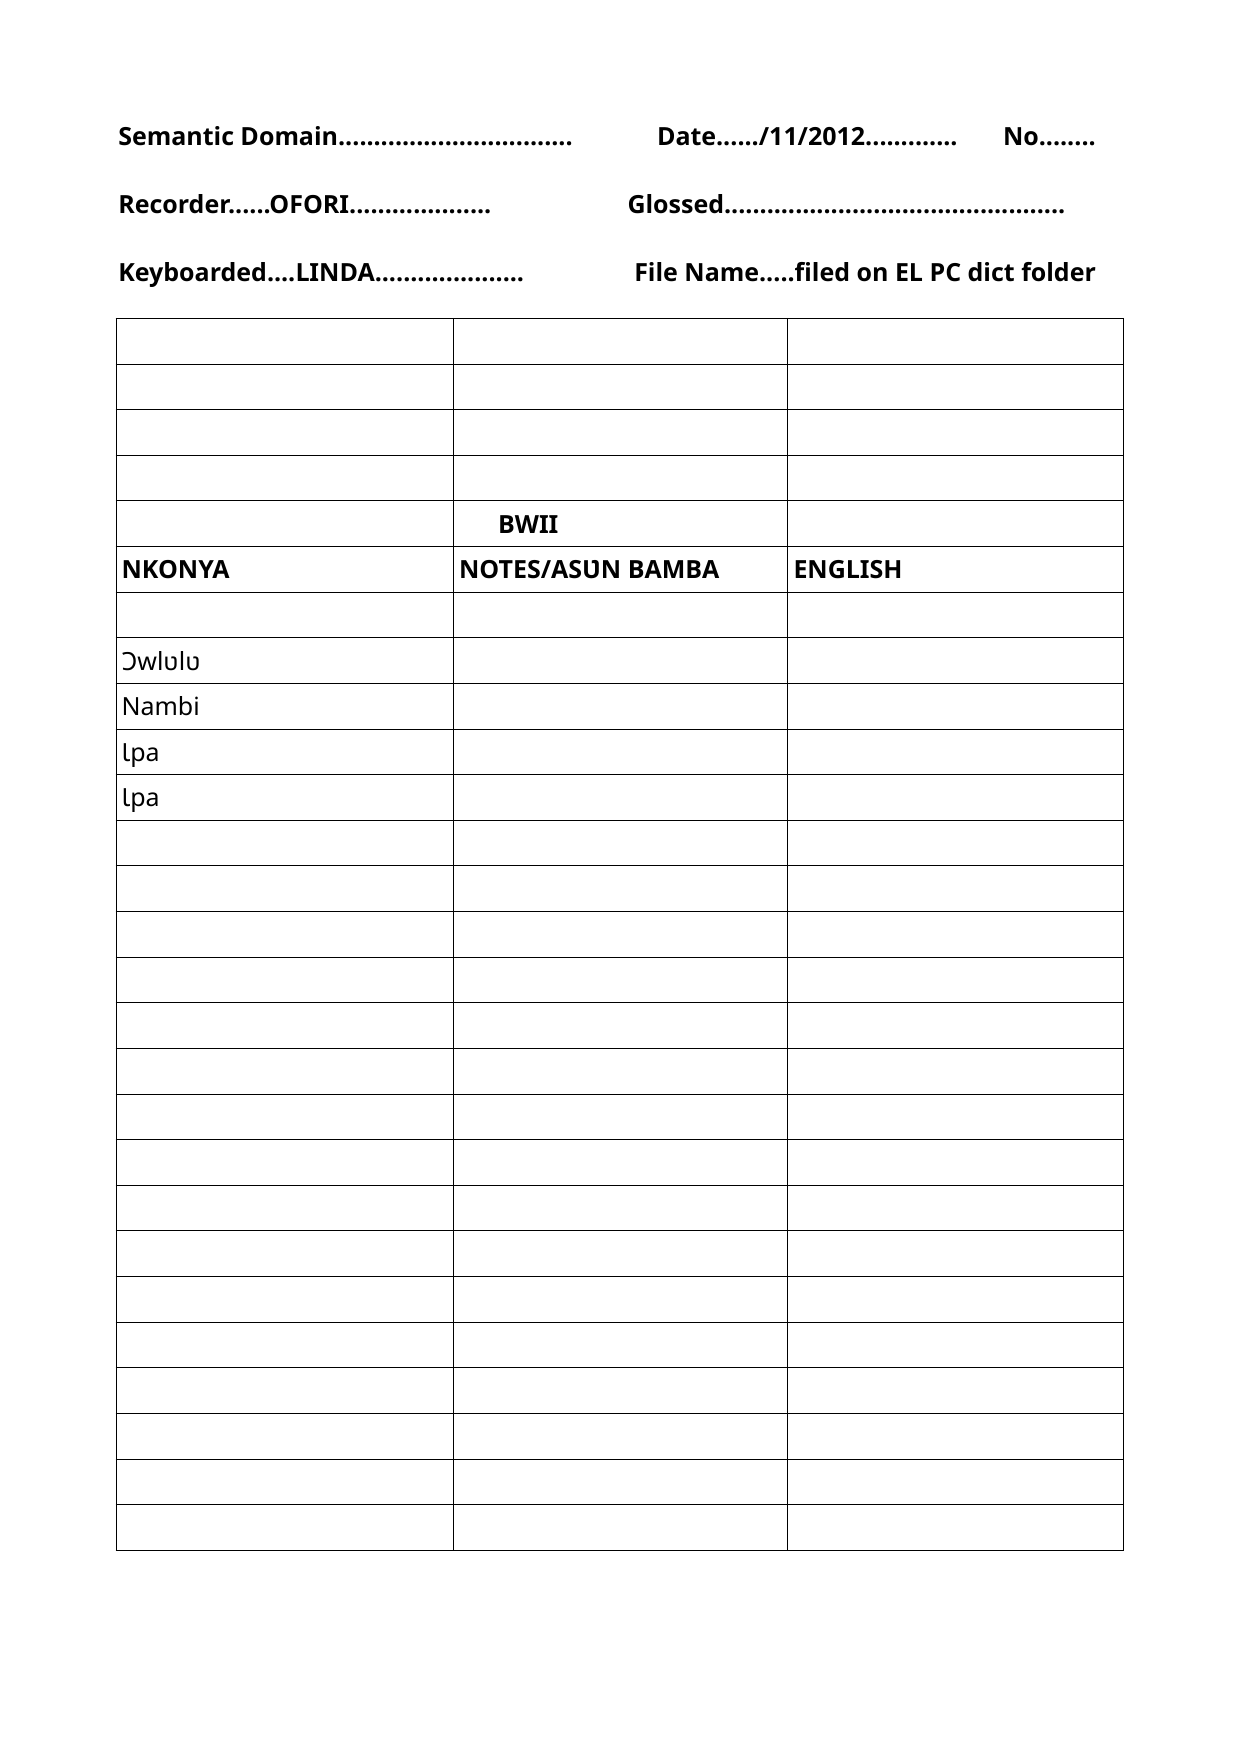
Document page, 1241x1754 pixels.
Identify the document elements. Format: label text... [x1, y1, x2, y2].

table_cell [788, 456, 1123, 500]
table_cell [117, 821, 453, 865]
table_cell [788, 1049, 1123, 1093]
table_cell Ɩpa [117, 730, 453, 774]
table_cell [454, 1231, 787, 1276]
table_cell [117, 319, 453, 363]
table_cell [117, 501, 453, 546]
table_cell [454, 1277, 787, 1322]
table_cell [788, 1414, 1123, 1458]
table_cell [788, 319, 1123, 363]
table_cell [788, 1505, 1123, 1550]
table_cell NKONYA [117, 547, 453, 592]
table_cell [117, 593, 453, 637]
table_cell [117, 1140, 453, 1185]
table_cell [117, 1368, 453, 1413]
table_cell [454, 912, 787, 957]
table_cell [454, 1003, 787, 1048]
table_cell [117, 1505, 453, 1550]
table_cell [117, 1460, 453, 1504]
table_cell [454, 638, 787, 683]
table_cell [788, 1368, 1123, 1413]
table_cell [788, 410, 1123, 455]
table_cell [454, 1414, 787, 1458]
table_cell [454, 410, 787, 455]
table_cell [788, 1186, 1123, 1230]
table_cell [788, 1095, 1123, 1139]
table_cell [117, 958, 453, 1002]
table_cell [788, 1140, 1123, 1185]
table_cell [454, 730, 787, 774]
table_cell [117, 1323, 453, 1367]
table_cell [454, 1460, 787, 1504]
table_cell ENGLISH [788, 547, 1123, 592]
table_cell [454, 866, 787, 911]
table_cell Nambi [117, 684, 453, 728]
table_cell [454, 1186, 787, 1230]
table_cell [454, 1095, 787, 1139]
table_cell [788, 501, 1123, 546]
table_cell [788, 821, 1123, 865]
table_cell [788, 1277, 1123, 1322]
table_cell [454, 684, 787, 728]
table_cell [454, 1505, 787, 1550]
table_cell NOTES/ASƲN BAMBA [454, 547, 787, 592]
table_cell [117, 410, 453, 455]
table_cell [117, 1049, 453, 1093]
table_cell [788, 958, 1123, 1002]
table_cell [117, 365, 453, 409]
table_cell [788, 912, 1123, 957]
table_cell [788, 1231, 1123, 1276]
table_cell [117, 866, 453, 911]
table_cell [788, 638, 1123, 683]
table_cell [117, 1231, 453, 1276]
table_cell [788, 684, 1123, 728]
table_cell [788, 730, 1123, 774]
table_cell [454, 775, 787, 820]
table_cell [117, 1186, 453, 1230]
table_cell [117, 1095, 453, 1139]
table_cell [454, 958, 787, 1002]
table_cell [454, 319, 787, 363]
table_cell [788, 593, 1123, 637]
table_cell [788, 866, 1123, 911]
table_cell [117, 1277, 453, 1322]
table_cell [117, 456, 453, 500]
table_cell [788, 1460, 1123, 1504]
table_cell Ɔwlʋlʋ [117, 638, 453, 683]
table_cell [117, 1414, 453, 1458]
table_cell [454, 365, 787, 409]
table_cell [788, 1003, 1123, 1048]
table_cell [788, 1323, 1123, 1367]
table_cell [454, 1368, 787, 1413]
table_cell [788, 365, 1123, 409]
table_cell [117, 912, 453, 957]
table_cell BWII [454, 501, 787, 546]
table_cell Ɩpa [117, 775, 453, 820]
table_cell [454, 821, 787, 865]
table_cell [454, 1323, 787, 1367]
table_cell [788, 775, 1123, 820]
table_cell [454, 456, 787, 500]
table_cell [454, 1049, 787, 1093]
table_cell [454, 593, 787, 637]
table_cell [454, 1140, 787, 1185]
table_cell [117, 1003, 453, 1048]
